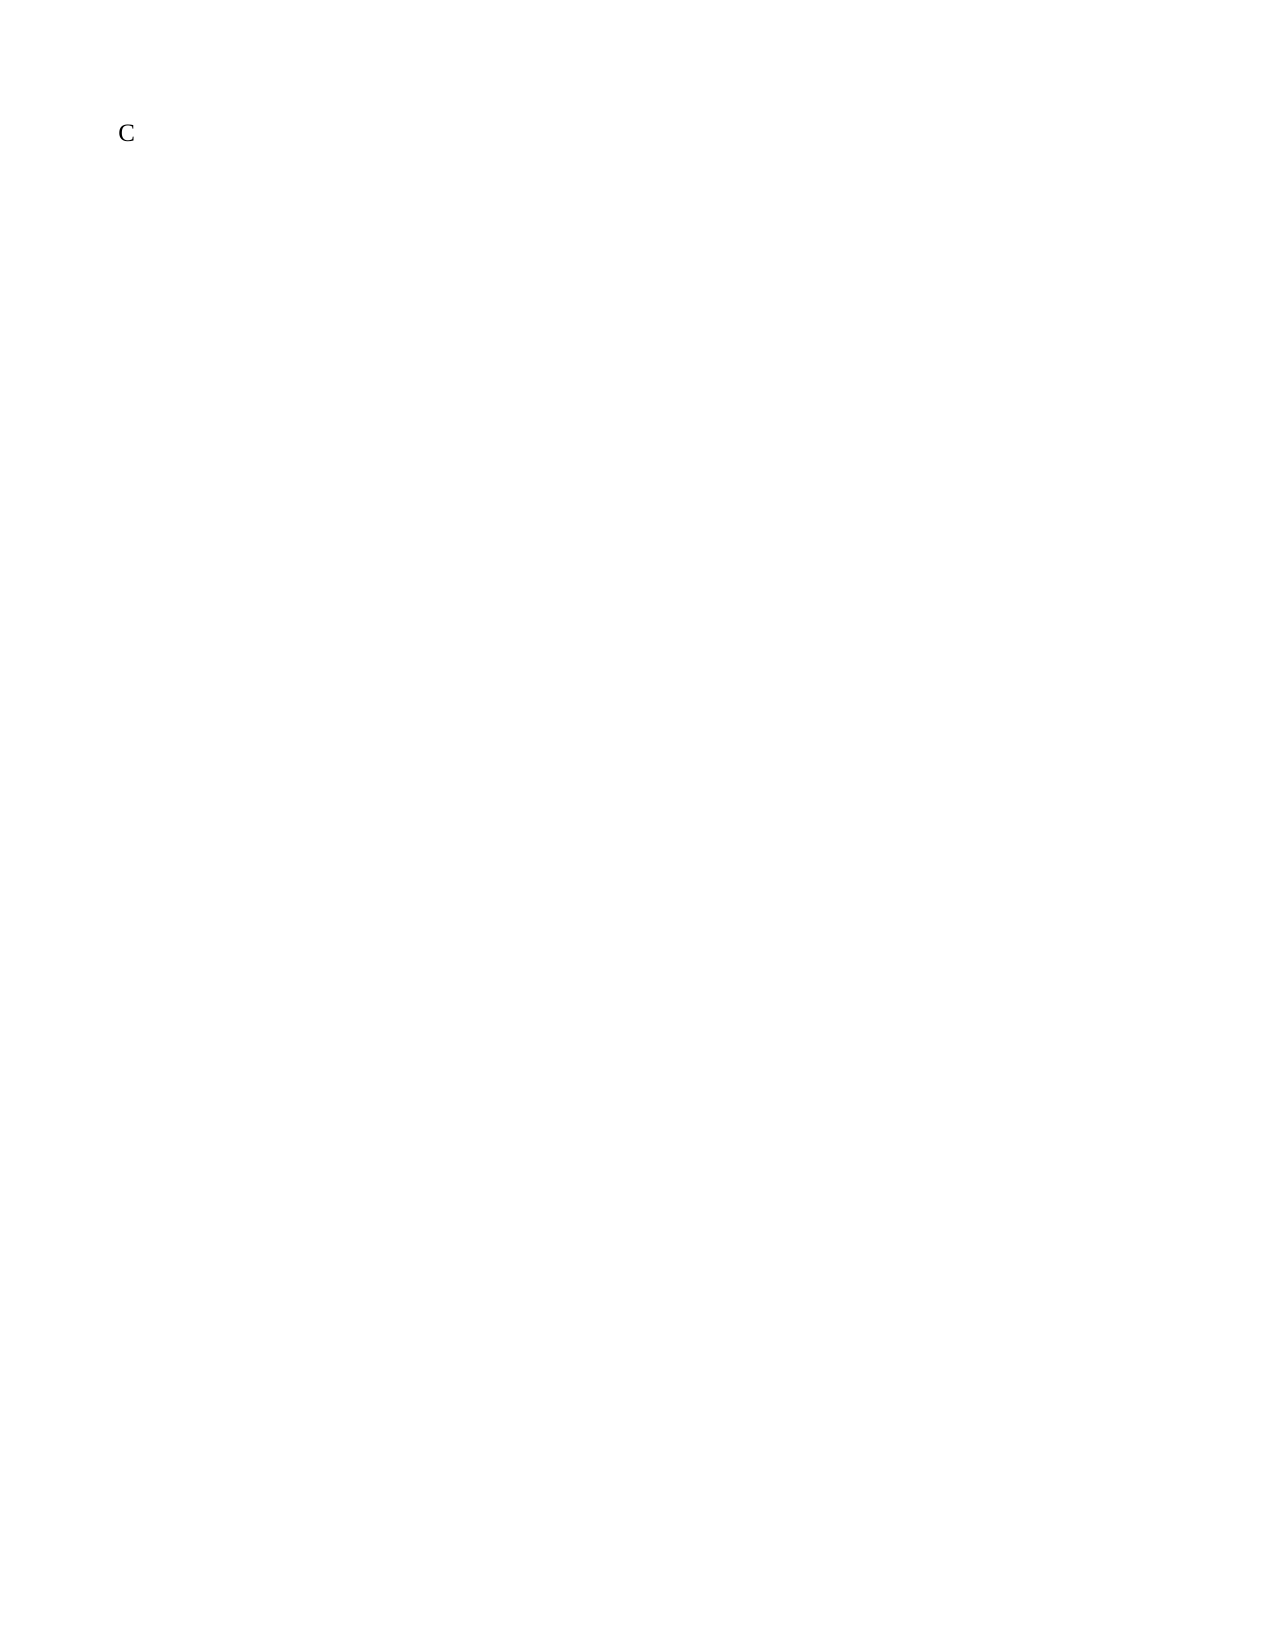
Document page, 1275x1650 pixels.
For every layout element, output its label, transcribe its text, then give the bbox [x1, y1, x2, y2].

text C [118, 118, 1157, 147]
